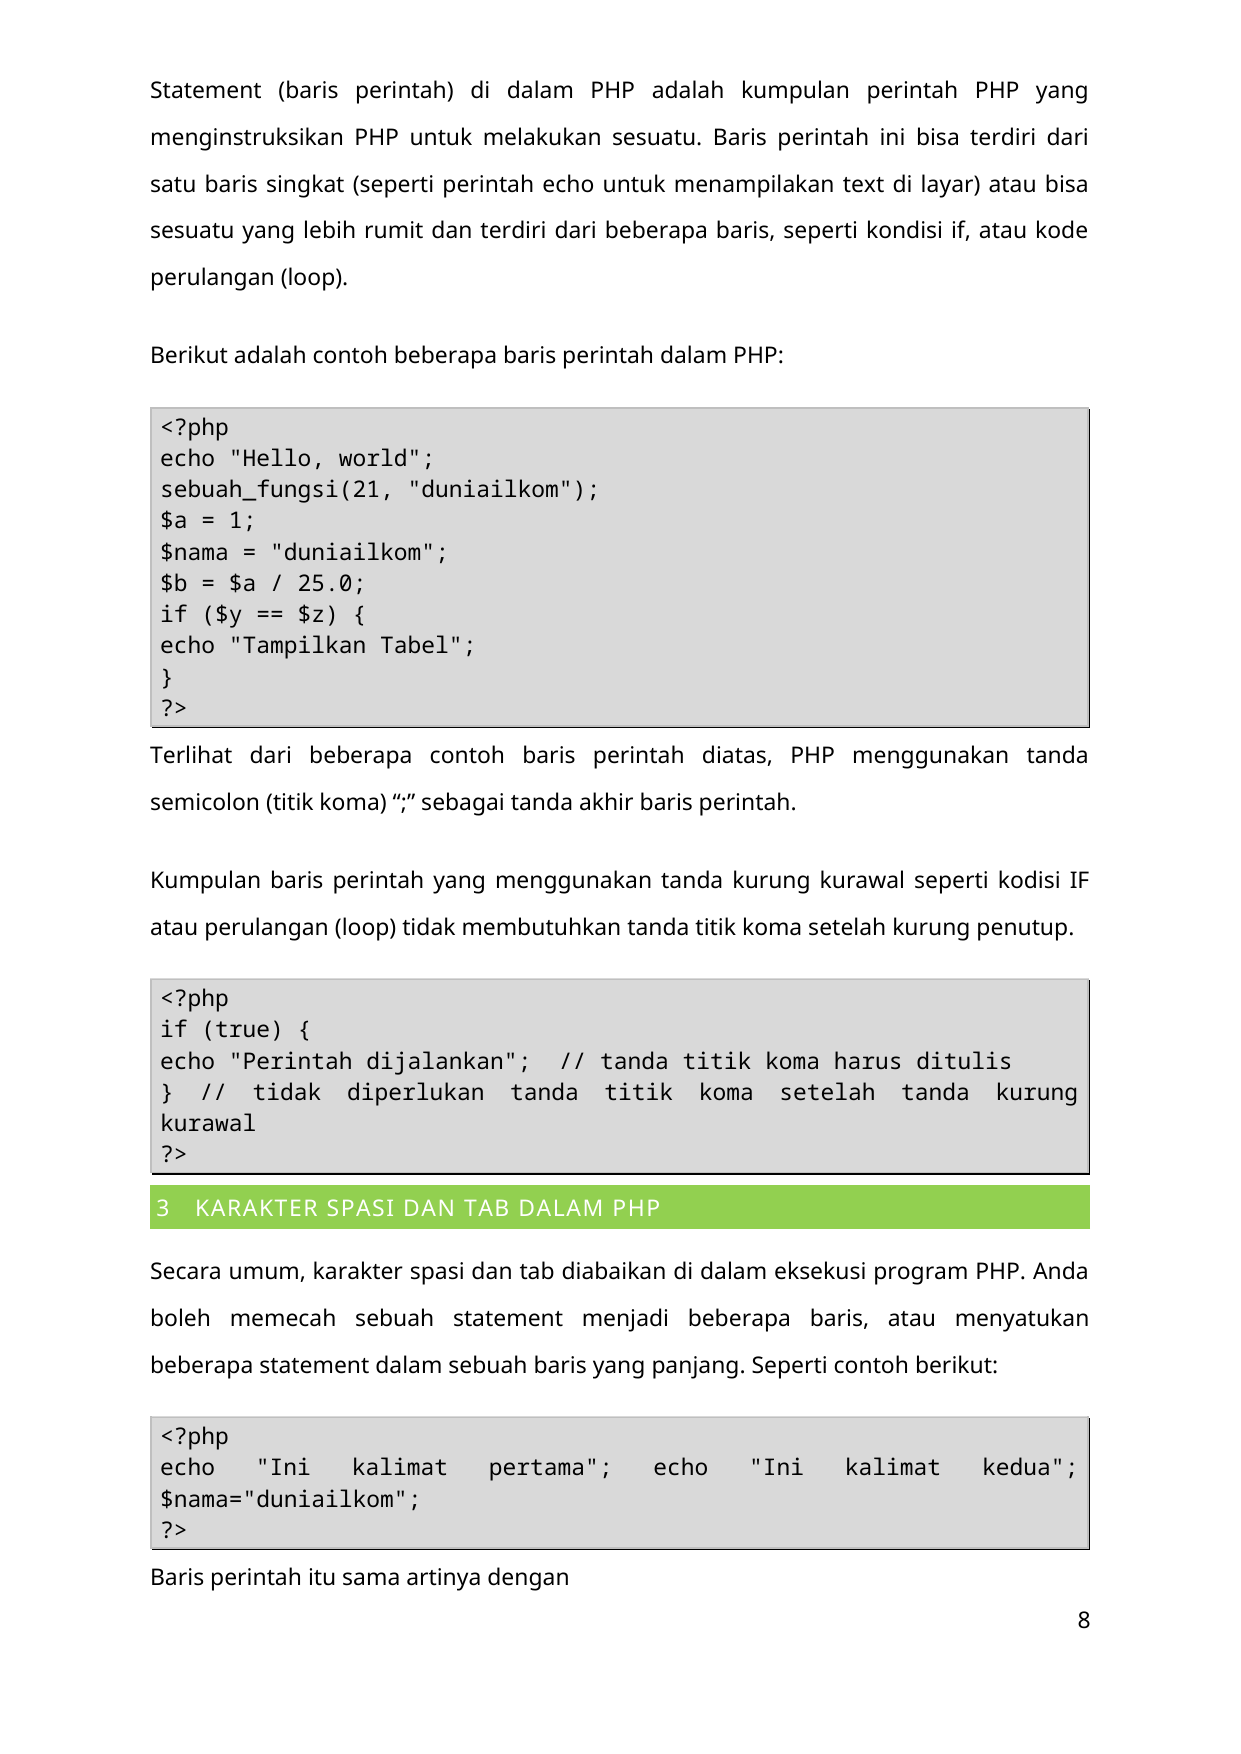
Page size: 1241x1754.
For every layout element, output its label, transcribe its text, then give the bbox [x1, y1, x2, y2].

subtitle Karakter Spasi dan Tab dalam PHP [156, 1191, 1084, 1223]
text $b = $a / 25.0; [152, 563, 1087, 594]
text sebuah_fungsi(21, "duniailkom"); [152, 469, 1087, 501]
text if ($y == $z) { [152, 594, 1087, 626]
text <?php [152, 1418, 1087, 1448]
text echo "Perintah dijalankan"; // tanda titik koma harus ditulis [152, 1041, 1087, 1072]
text ?> [152, 1135, 1087, 1172]
text echo "Hello, world"; [152, 438, 1087, 469]
text } // tidak diperlukan tanda titik koma setelah tanda kurung kurawal [152, 1072, 1087, 1135]
text <?php [152, 980, 1087, 1010]
text $nama = "duniailkom"; [152, 532, 1087, 563]
text $a = 1; [152, 501, 1087, 532]
text if (true) { [152, 1010, 1087, 1041]
text Baris perintah itu sama artinya dengan [150, 1561, 1090, 1592]
text echo "Tampilkan Tabel"; [152, 626, 1087, 657]
text Secara umum, karakter spasi dan tab diabaikan di dalam eksekusi program PHP. Anda boleh memecah sebuah statement menjadi beberapa baris, atau menyatukan beberapa statement dalam sebuah baris yang panjang. Seperti contoh berikut: [150, 1255, 1090, 1380]
text Statement (baris perintah) di dalam PHP adalah kumpulan perintah PHP yang menginstruksikan PHP untuk melakukan sesuatu. Baris perintah ini bisa terdiri dari satu baris singkat (seperti perintah echo untuk menampilakan text di layar) atau bisa sesuatu yang lebih rumit dan terdiri dari beberapa baris, seperti kondisi if, atau kode perulangan (loop). [150, 74, 1090, 292]
text } [152, 657, 1087, 688]
text <?php [152, 409, 1087, 438]
text ?> [152, 1510, 1087, 1547]
text echo "Ini kalimat pertama"; echo "Ini kalimat kedua"; $nama="duniailkom"; [152, 1448, 1087, 1510]
text Berikut adalah contoh beberapa baris perintah dalam PHP: [150, 339, 1090, 371]
text Kumpulan baris perintah yang menggunakan tanda kurung kurawal seperti kodisi IF atau perulangan (loop) tidak membutuhkan tanda titik koma setelah kurung penutup. [150, 864, 1090, 942]
text ?> [152, 688, 1087, 725]
text Terlihat dari beberapa contoh baris perintah diatas, PHP menggunakan tanda semicolon (titik koma) “;” sebagai tanda akhir baris perintah. [150, 739, 1090, 817]
